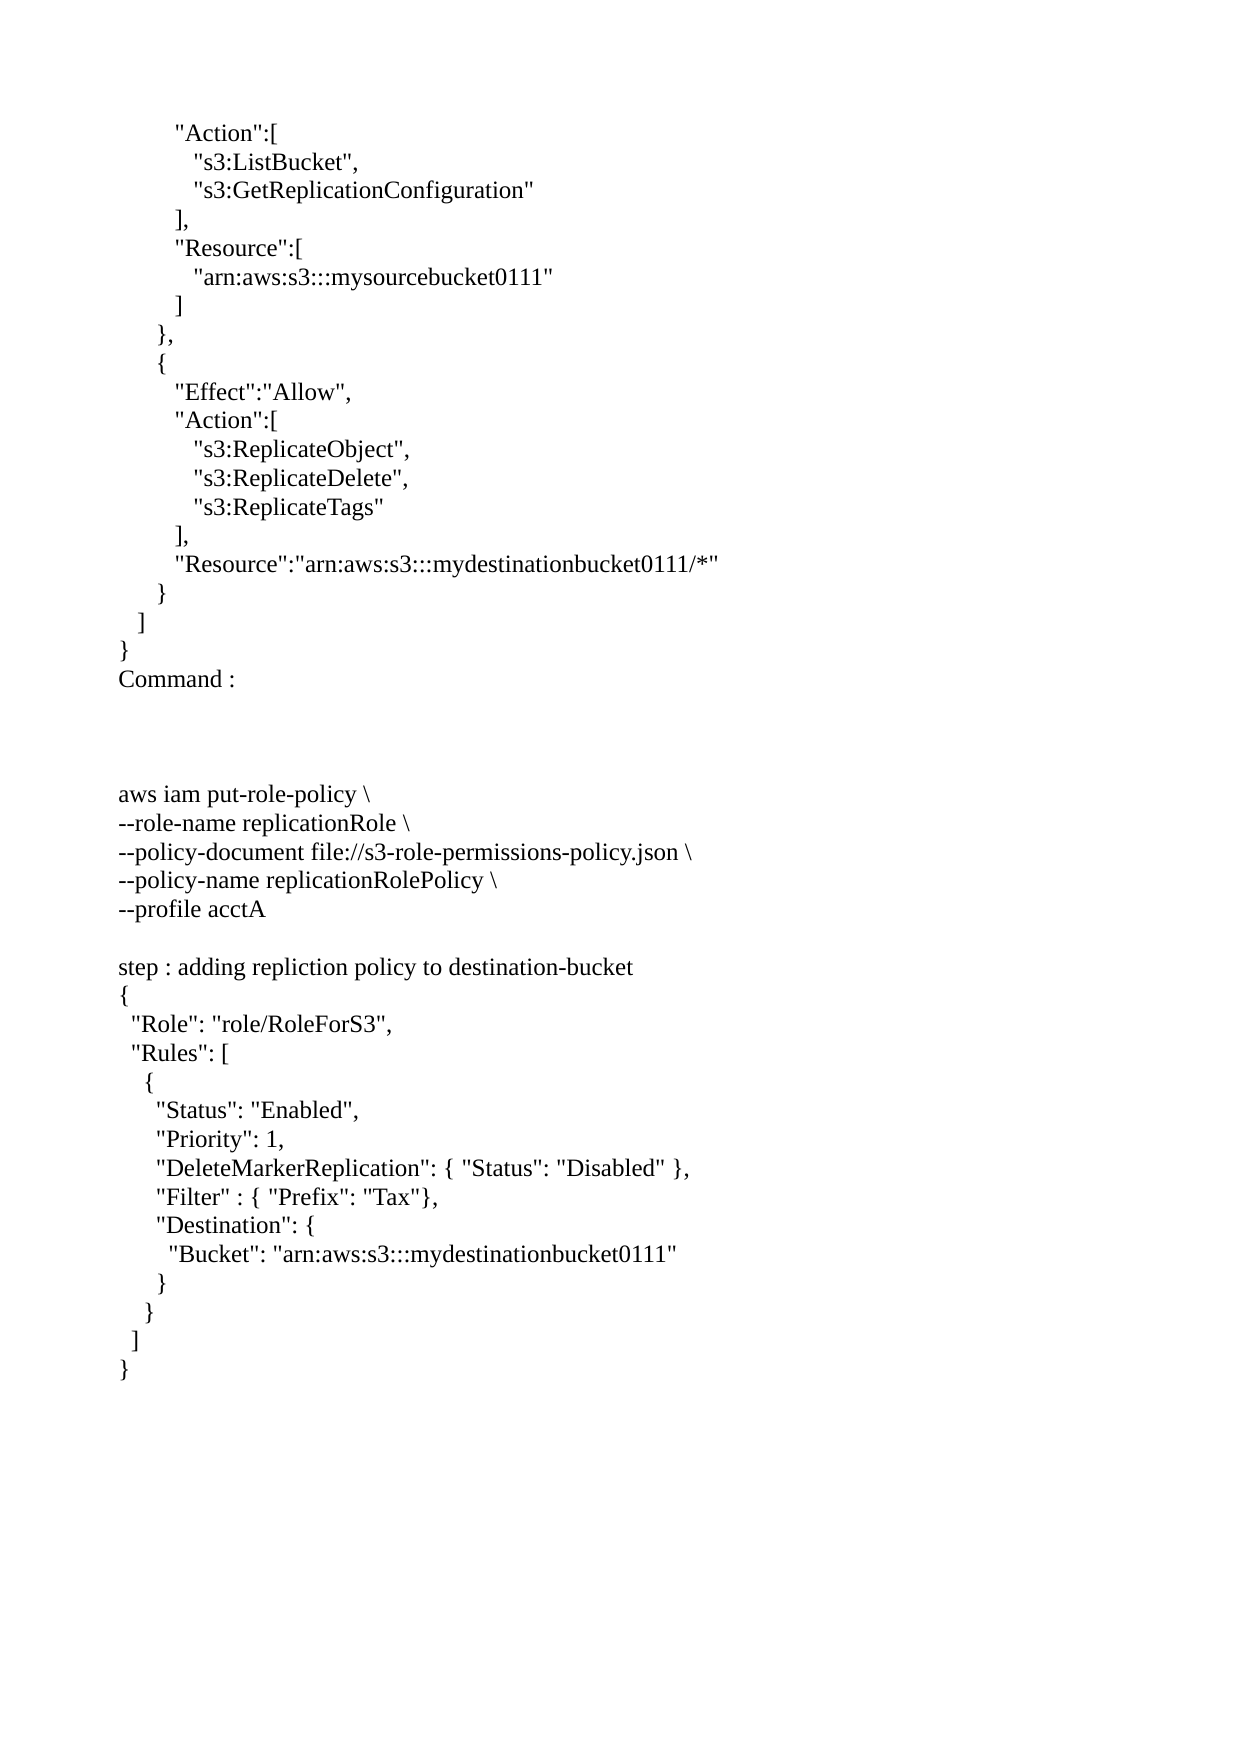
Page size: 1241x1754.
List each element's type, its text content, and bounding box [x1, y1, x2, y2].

text } [118, 1297, 1122, 1326]
text --policy-document file://s3-role-permissions-policy.json \ [118, 837, 1122, 866]
text "s3:GetReplicationConfiguration" [118, 176, 1122, 204]
text "DeleteMarkerReplication": { "Status": "Disabled" }, [118, 1153, 1122, 1182]
text "Rules": [ [118, 1038, 1122, 1067]
text step : adding repliction policy to destination-bucket [118, 952, 1122, 981]
text "s3:ReplicateObject", [118, 434, 1122, 463]
text aws iam put-role-policy \ [118, 779, 1122, 808]
text "Resource":[ [118, 233, 1122, 262]
text { [118, 981, 1122, 1009]
text { [118, 348, 1122, 377]
text --profile acctA [118, 894, 1122, 923]
text "Status": "Enabled", [118, 1096, 1122, 1124]
text Command : [118, 664, 1122, 693]
text --policy-name replicationRolePolicy \ [118, 866, 1122, 894]
text { [118, 1067, 1122, 1096]
text ] [118, 607, 1122, 636]
text "Bucket": "arn:aws:s3:::mydestinationbucket0111" [118, 1239, 1122, 1268]
text } [118, 1268, 1122, 1297]
text "s3:ReplicateDelete", [118, 463, 1122, 492]
text "arn:aws:s3:::mysourcebucket0111" [118, 262, 1122, 291]
text } [118, 636, 1122, 664]
text }, [118, 319, 1122, 348]
text "Priority": 1, [118, 1124, 1122, 1153]
text "s3:ReplicateTags" [118, 492, 1122, 521]
text } [118, 1354, 1122, 1383]
text } [118, 578, 1122, 607]
text "s3:ListBucket", [118, 147, 1122, 176]
text ] [118, 1326, 1122, 1354]
text "Effect":"Allow", [118, 377, 1122, 406]
text ], [118, 521, 1122, 549]
text "Action":[ [118, 406, 1122, 434]
text "Role": "role/RoleForS3", [118, 1009, 1122, 1038]
text ] [118, 291, 1122, 319]
text "Destination": { [118, 1211, 1122, 1239]
text --role-name replicationRole \ [118, 808, 1122, 837]
text "Action":[ [118, 118, 1122, 147]
text "Resource":"arn:aws:s3:::mydestinationbucket0111/*" [118, 549, 1122, 578]
text ], [118, 204, 1122, 233]
text "Filter" : { "Prefix": "Tax"}, [118, 1182, 1122, 1211]
